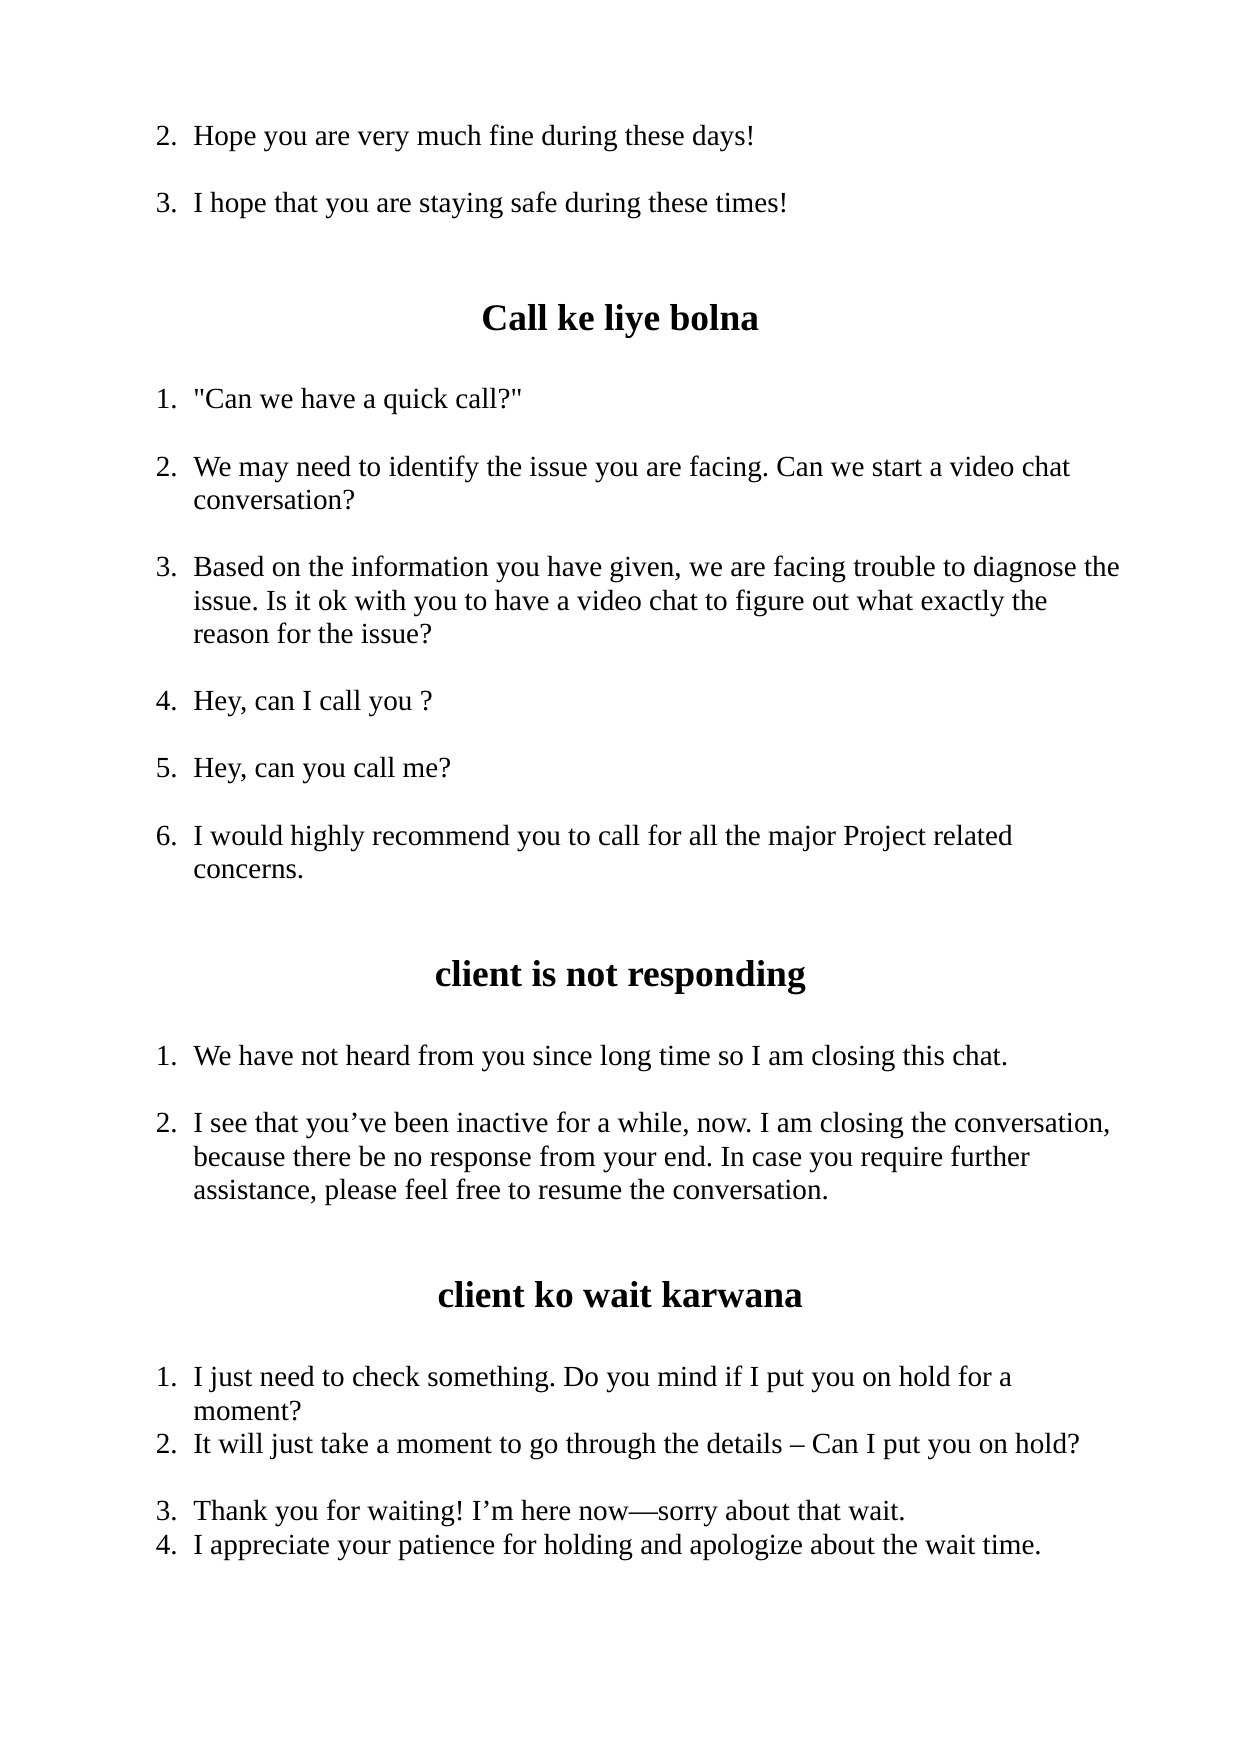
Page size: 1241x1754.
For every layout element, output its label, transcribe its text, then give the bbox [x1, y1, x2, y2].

list I just need to check something. Do you mind if I put you on hold for a moment? [156, 1359, 1122, 1426]
list "Can we have a quick call?" [156, 382, 1122, 415]
list Based on the information you have given, we are facing trouble to diagnose the issue. Is it ok with you to have a video chat to figure out what exactly the reason for the issue? [156, 549, 1122, 650]
text Call ke liye bolna [118, 295, 1122, 338]
list We may need to identify the issue you are facing. Can we start a video chat conversation? [156, 449, 1122, 516]
text client ko wait karwana [118, 1273, 1122, 1316]
list Hey, can I call you ? [156, 683, 1122, 717]
list I would highly recommend you to call for all the major Project related concerns. [156, 818, 1122, 885]
list I hope that you are staying safe during these times! [156, 185, 1122, 219]
list Hope you are very much fine during these days! [156, 118, 1122, 152]
list It will just take a moment to go through the details – Can I put you on hold? [156, 1426, 1122, 1460]
list Thank you for waiting! I’m here now—sorry about that wait. [156, 1493, 1122, 1527]
text client is not responding [118, 952, 1122, 995]
list I see that you’ve been inactive for a while, now. I am closing the conversation, because there be no response from your end. In case you require further assistance, please feel free to resume the conversation. [156, 1105, 1122, 1206]
list I appreciate your patience for holding and apologize about the wait time. [156, 1527, 1122, 1560]
list We have not heard from you since long time so I am closing this chat. [156, 1038, 1122, 1072]
list Hey, can you call me? [156, 751, 1122, 784]
